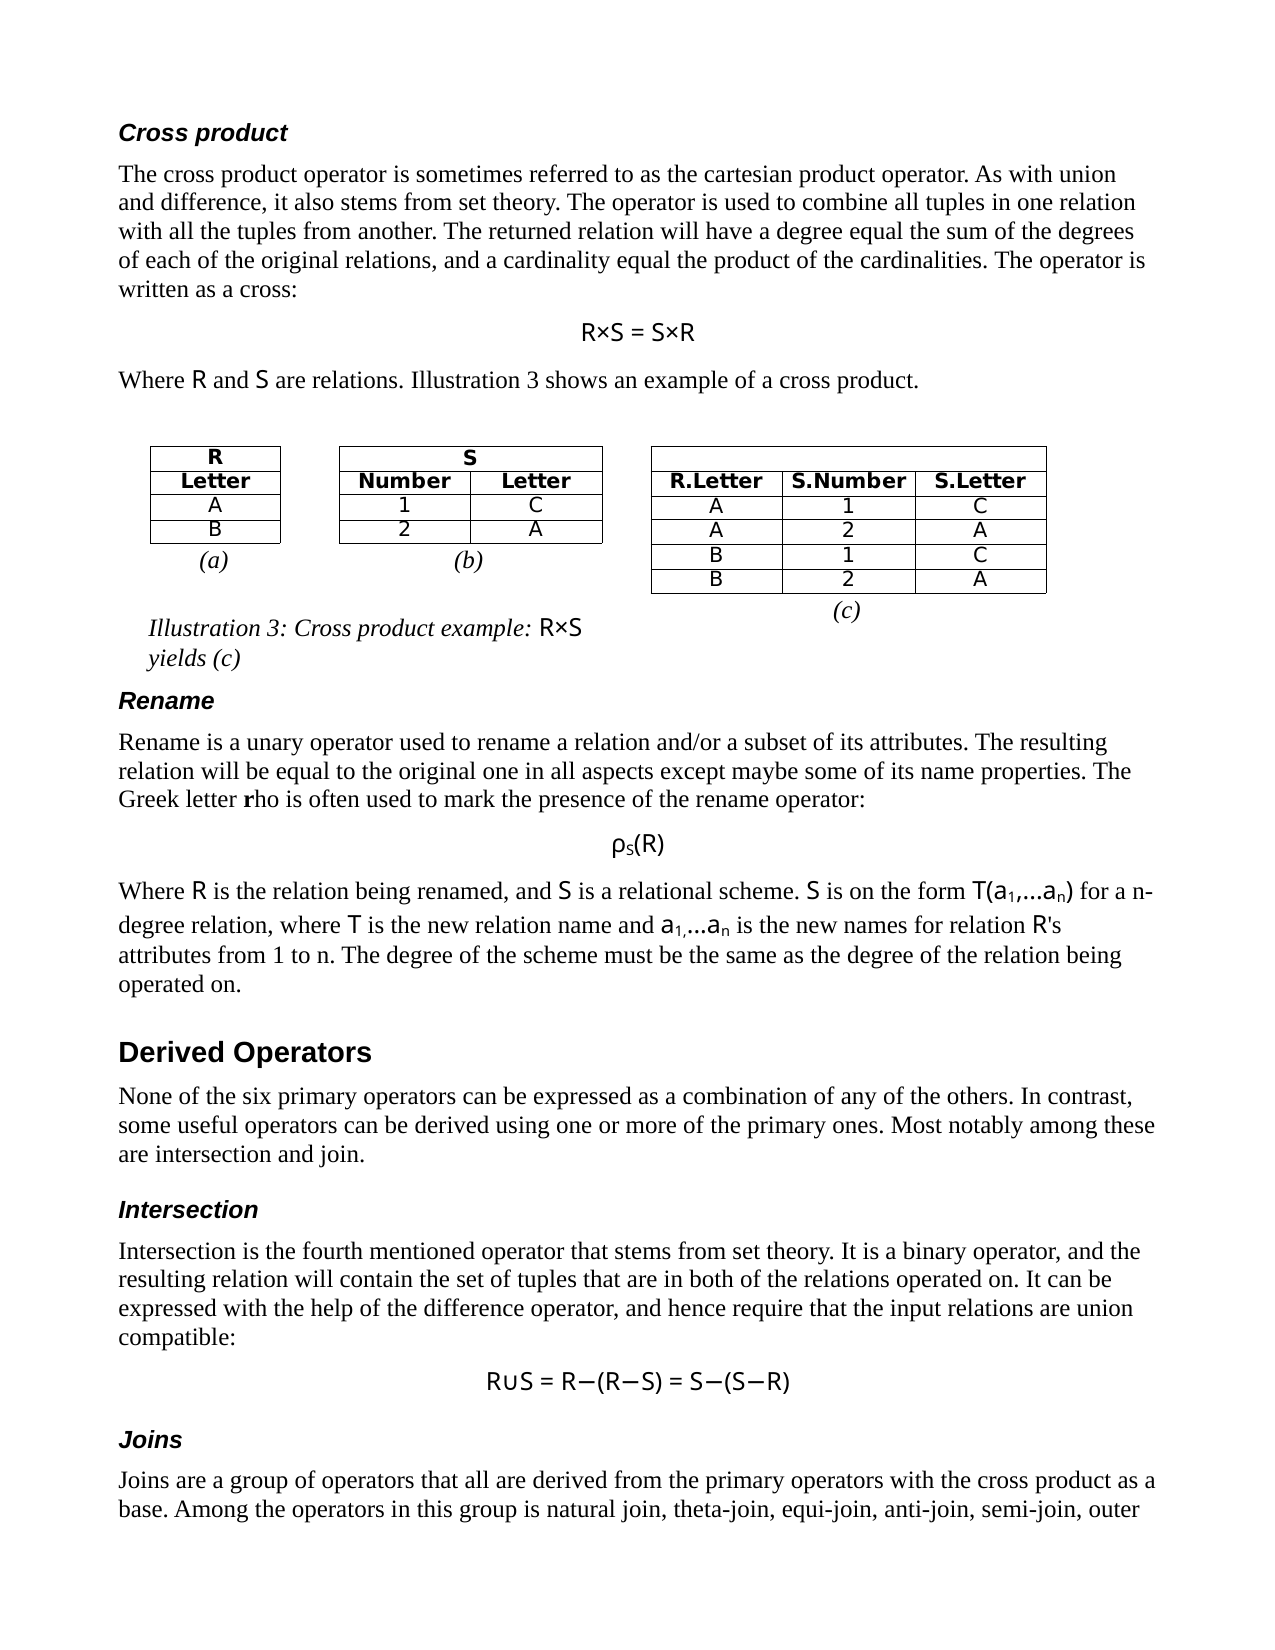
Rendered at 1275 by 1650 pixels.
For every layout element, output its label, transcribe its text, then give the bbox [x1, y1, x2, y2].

text (a) [148, 444, 282, 574]
subtitle Intersection [118, 1195, 1157, 1224]
text Illustration 3: Cross product example: R×S yields (c) [148, 609, 1048, 672]
text R×S = S×R [118, 315, 1157, 349]
text R∪S = R−(R−S) = S−(S−R) [118, 1363, 1157, 1397]
text Rename is a unary operator used to rename a relation and/or a subset of its attributes. The resulting relation will be equal to the original one in all aspects except maybe some of its name properties. The Greek letter rho is often used to mark the presence of the rename operator: [118, 727, 1157, 813]
text (c) [648, 444, 1048, 624]
subtitle Joins [118, 1425, 1157, 1453]
subtitle Derived Operators [118, 1035, 1157, 1069]
text Where R is the relation being renamed, and S is a relational scheme. S is on the form T(a1,...an) for a n-degree relation, where T is the new relation name and a1,...an is the new names for relation R's attributes from 1 to n. The degree of the scheme must be the same as the degree of the relation being operated on. [118, 872, 1157, 998]
text Intersection is the fourth mentioned operator that stems from set theory. It is a binary operator, and the resulting relation will contain the set of tuples that are in both of the relations operated on. It can be expressed with the help of the difference operator, and hence require that the input relations are union compatible: [118, 1236, 1157, 1351]
text ρS(R) [118, 826, 1157, 860]
text The cross product operator is sometimes referred to as the cartesian product operator. As with union and difference, it also stems from set theory. The operator is used to combine all tuples in one relation with all the tuples from another. The returned relation will have a degree equal the sum of the degrees of each of the original relations, and a cardinality equal the product of the cardinalities. The operator is written as a cross: [118, 159, 1157, 302]
text None of the six primary operators can be expressed as a combination of any of the others. In contrast, some useful operators can be derived using one or more of the primary ones. Most notably among these are intersection and join. [118, 1081, 1157, 1168]
subtitle Cross product [118, 118, 1157, 147]
text Where R and S are relations. Illustration 3 shows an example of a cross product. [118, 361, 1157, 396]
text (b) [336, 444, 603, 574]
subtitle Rename [118, 464, 1157, 715]
text Joins are a group of operators that all are derived from the primary operators with the cross product as a base. Among the operators in this group is natural join, theta-join, equi-join, anti-join, semi-join, outer [118, 1465, 1157, 1523]
